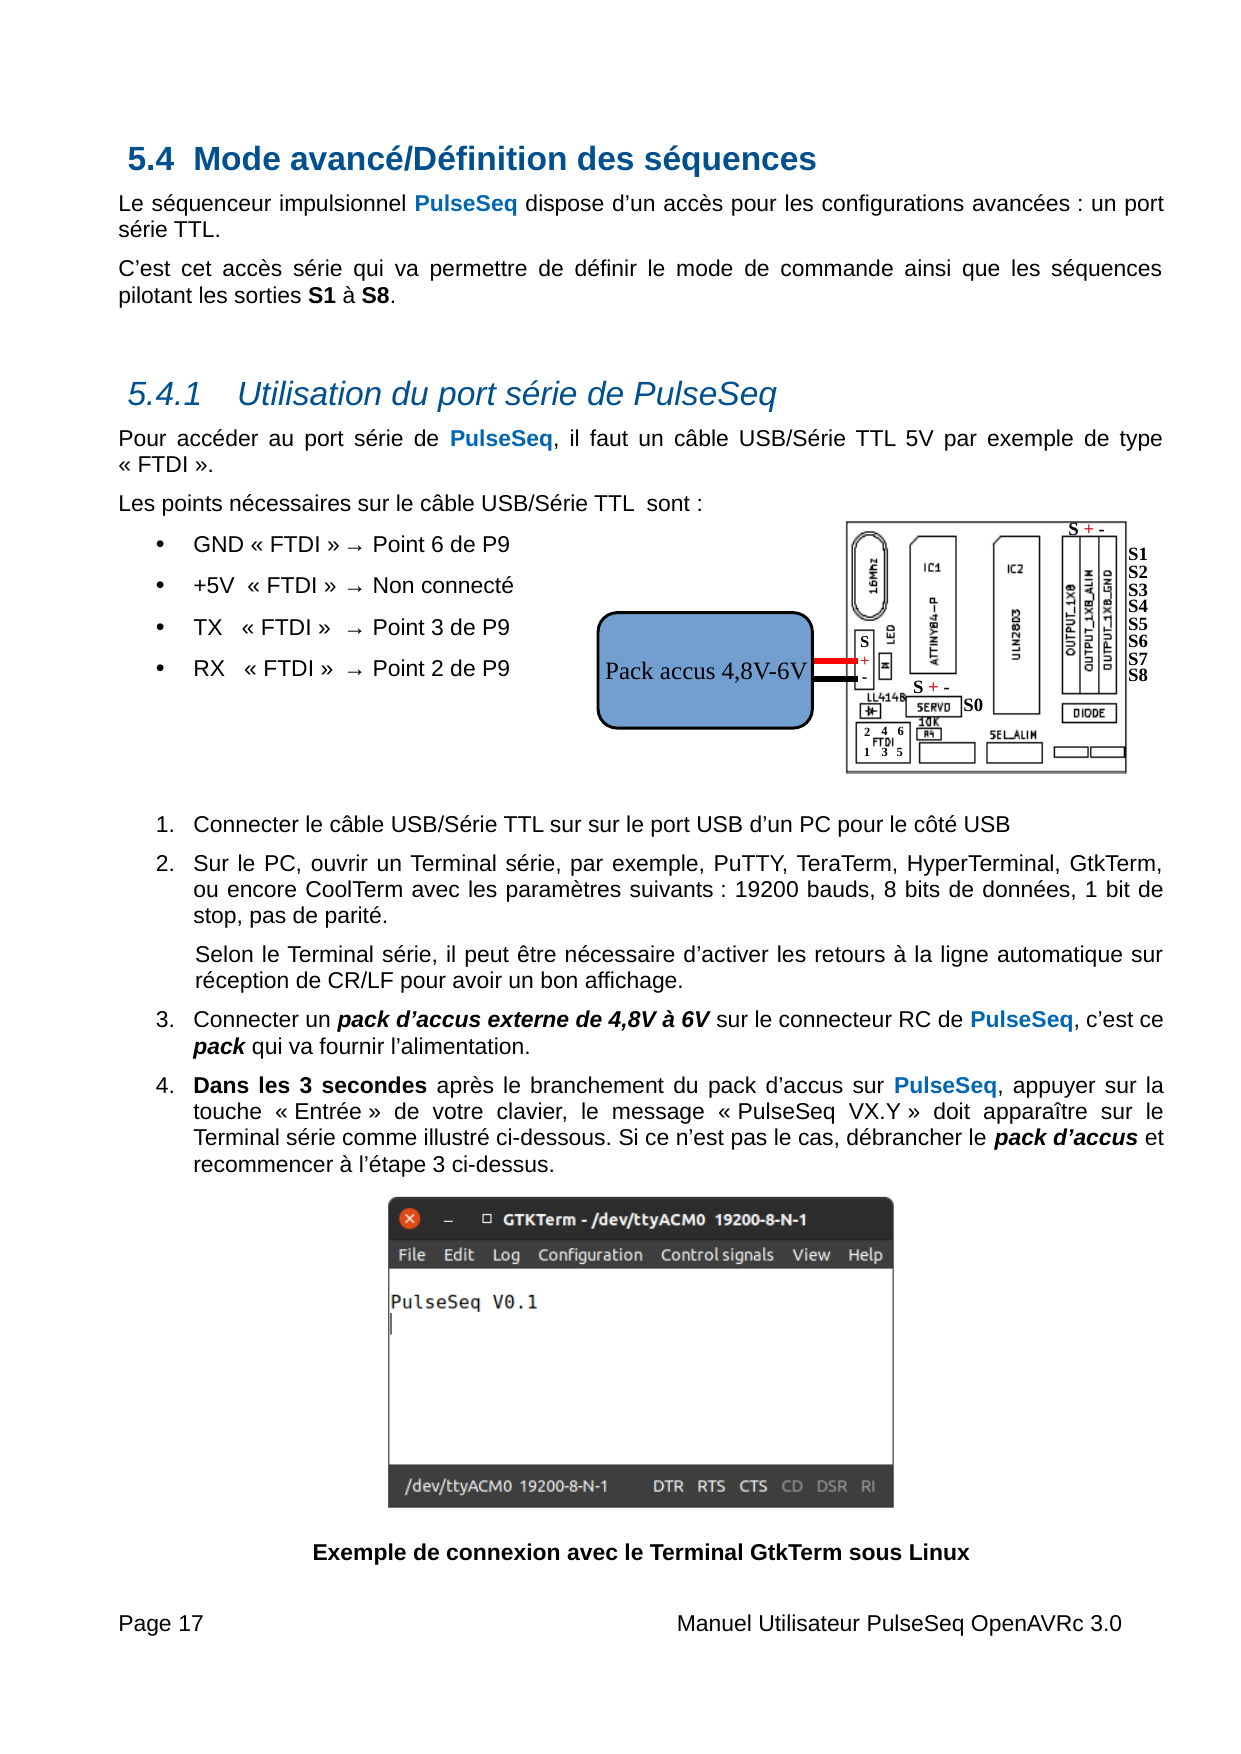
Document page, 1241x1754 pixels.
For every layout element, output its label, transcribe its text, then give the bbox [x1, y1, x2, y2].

subtitle Mode avancé/Définition des séquences [118, 139, 1164, 178]
picture [845, 520, 1128, 774]
list TX « FTDI » → Point 3 de P9 [156, 612, 609, 640]
list RX « FTDI » → Point 2 de P9 [156, 653, 596, 682]
subtitle Utilisation du port série de PulseSeq [118, 374, 1164, 413]
text C’est cet accès série qui va permettre de définir le mode de commande ainsi que les séquences pilotant les sorties S1 à S8. [118, 255, 1164, 308]
text Pour accéder au port série de PulseSeq, il faut un câble USB/Série TTL 5V par exemple de type « FTDI ». [118, 425, 1164, 478]
picture [378, 1189, 904, 1518]
list GND « FTDI » → Point 6 de P9 [1128, 529, 1164, 558]
list Sur le PC, ouvrir un Terminal série, par exemple, PuTTY, TeraTerm, HyperTerminal, GtkTerm, ou encore CoolTerm avec les paramètres suivants : 19200 bauds, 8 bits de données, 1 bit de stop, pas de parité. [156, 849, 1164, 929]
text Le séquenceur impulsionnel PulseSeq dispose d’un accès pour les configurations avancées : un port série TTL. [118, 190, 1164, 243]
list TX « FTDI » → Point 3 de P9 [1128, 612, 1164, 640]
list RX « FTDI » → Point 2 de P9 [1128, 653, 1164, 682]
list Dans les 3 secondes après le branchement du pack d’accus sur PulseSeq, appuyer sur la touche « Entrée » de votre clavier, le message « PulseSeq VX.Y » doit apparaître sur le Terminal série comme illustré ci-dessous. Si ce n’est pas le cas, débrancher le pack d’accus et recommencer à l’étape 3 ci-dessus. [156, 1072, 1164, 1177]
text Exemple de connexion avec le Terminal GtkTerm sous Linux [118, 1539, 1164, 1566]
list Connecter le câble USB/Série TTL sur sur le port USB d’un PC pour le côté USB [156, 811, 1164, 837]
list +5V « FTDI » → Non connecté [1128, 570, 1164, 599]
list TX « FTDI » → Point 3 de P9 [802, 612, 845, 640]
list +5V « FTDI » → Non connecté [156, 570, 845, 599]
text Les points nécessaires sur le câble USB/Série TTL sont : [118, 490, 1164, 517]
text Selon le Terminal série, il peut être nécessaire d’activer les retours à la ligne automatique sur réception de CR/LF pour avoir un bon affichage. [195, 941, 1164, 994]
list Connecter un pack d’accus externe de 4,8V à 6V sur le connecteur RC de PulseSeq, c’est ce pack qui va fournir l’alimentation. [156, 1006, 1164, 1059]
list GND « FTDI » → Point 6 de P9 [156, 529, 845, 558]
